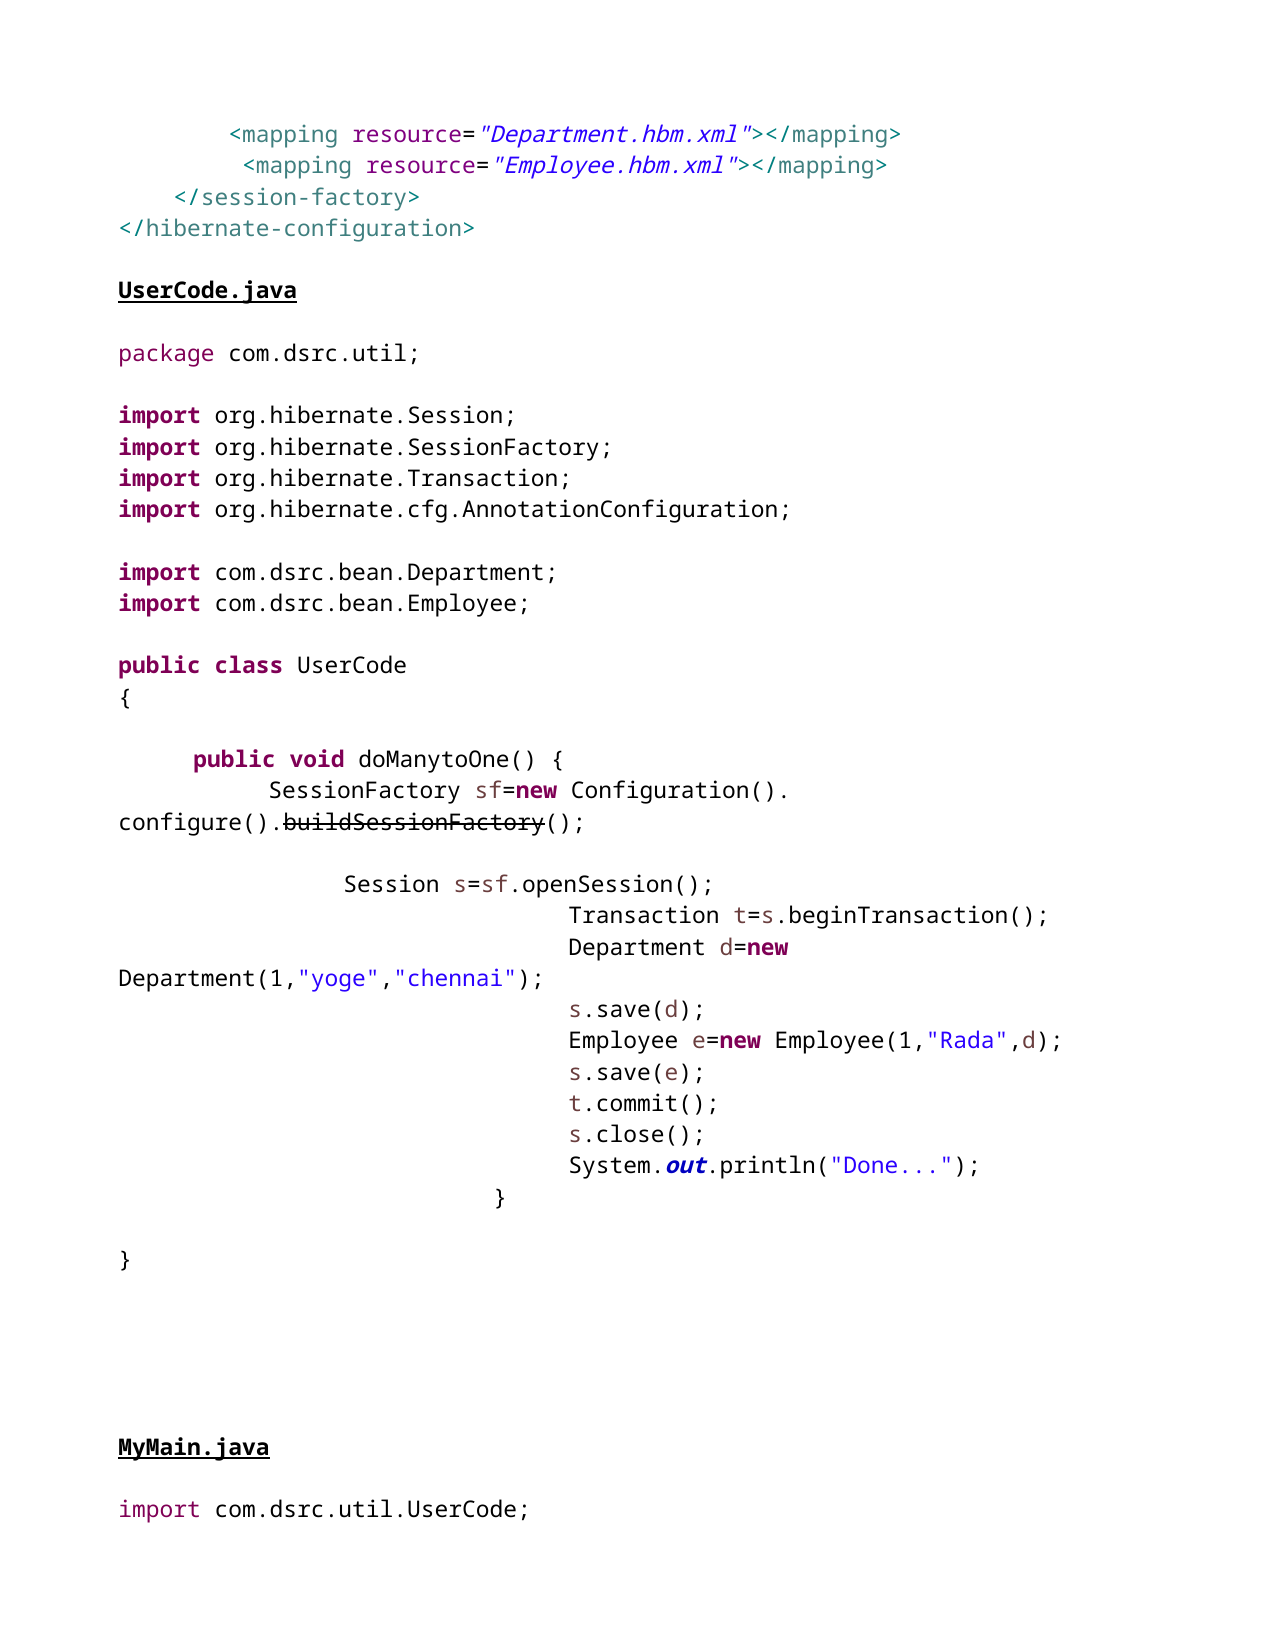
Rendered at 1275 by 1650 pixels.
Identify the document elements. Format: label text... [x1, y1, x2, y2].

text } [118, 1181, 1157, 1212]
text <mapping resource="Employee.hbm.xml"></mapping> [118, 149, 1157, 181]
text import com.dsrc.util.UserCode; [118, 1493, 1157, 1524]
text import com.dsrc.bean.Department; [118, 556, 1157, 587]
text { [118, 681, 1157, 712]
text s.close(); [118, 1118, 1157, 1149]
text public void doManytoOne() { [118, 743, 1157, 774]
text Session s=sf.openSession(); [118, 868, 1157, 899]
text import org.hibernate.cfg.AnnotationConfiguration; [118, 493, 1157, 524]
text Department d=new Department(1,"yoge","chennai"); [118, 931, 1157, 993]
text <mapping resource="Department.hbm.xml"></mapping> [118, 118, 1157, 149]
text t.commit(); [118, 1087, 1157, 1118]
text configure().buildSessionFactory(); [118, 806, 1157, 837]
text s.save(d); [118, 993, 1157, 1024]
text SessionFactory sf=new Configuration(). [118, 774, 1157, 806]
text Employee e=new Employee(1,"Rada",d); [118, 1024, 1157, 1056]
text </session-factory> [118, 181, 1157, 212]
text import com.dsrc.bean.Employee; [118, 587, 1157, 618]
text package com.dsrc.util; [118, 337, 1157, 368]
text System.out.println("Done..."); [118, 1149, 1157, 1181]
text s.save(e); [118, 1056, 1157, 1087]
text Transaction t=s.beginTransaction(); [118, 899, 1157, 931]
text import org.hibernate.Session; [118, 399, 1157, 431]
text } [118, 1243, 1157, 1274]
text </hibernate-configuration> [118, 212, 1157, 243]
text public class UserCode [118, 649, 1157, 681]
text import org.hibernate.SessionFactory; [118, 431, 1157, 462]
text import org.hibernate.Transaction; [118, 462, 1157, 493]
text UserCode.java [118, 274, 1157, 306]
text MyMain.java [118, 1431, 1157, 1462]
